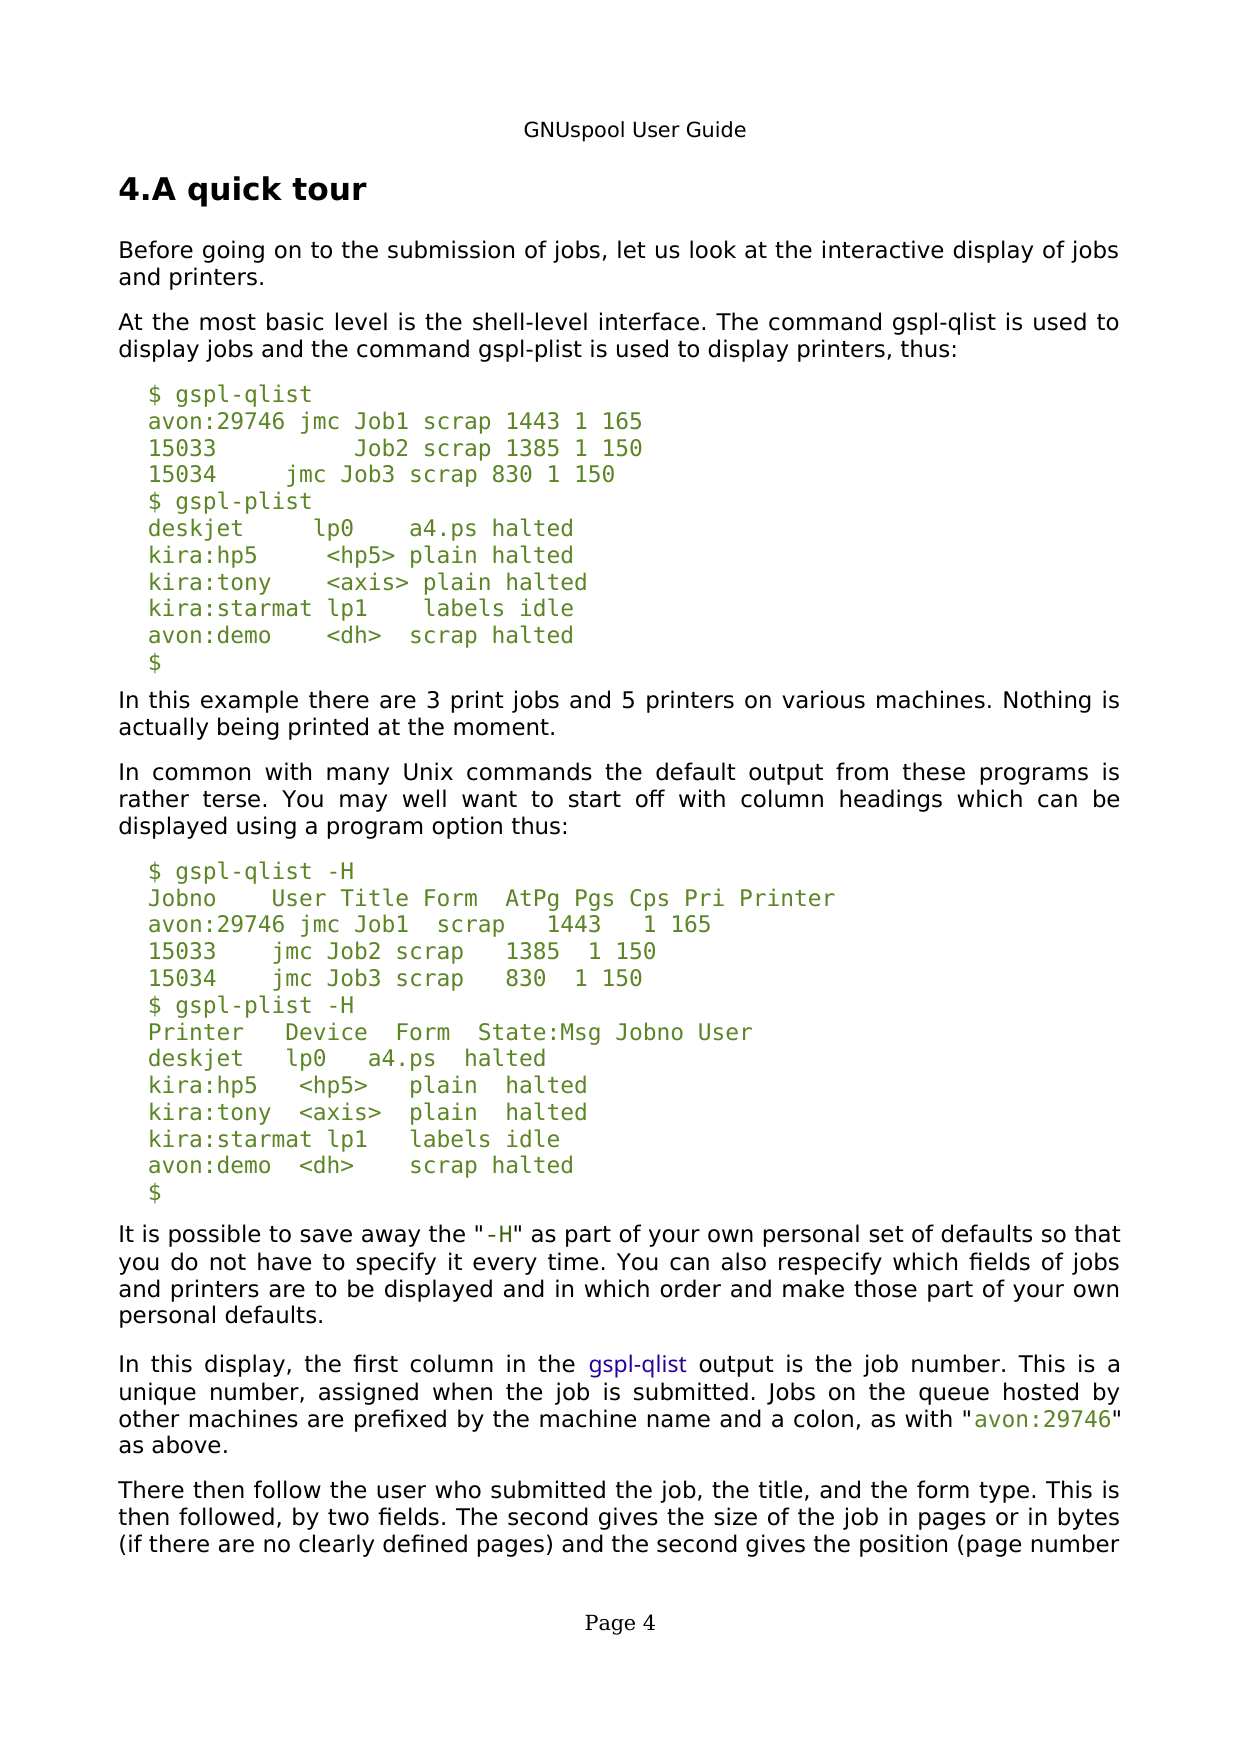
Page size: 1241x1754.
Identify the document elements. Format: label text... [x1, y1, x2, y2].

text $ gspl-plist -H [148, 992, 1122, 1019]
text $ [148, 649, 1122, 676]
text deskjet lp0 a4.ps halted [148, 1046, 1122, 1072]
text In this example there are 3 print jobs and 5 printers on various machines. Nothing is actually being printed at the moment. [118, 688, 1122, 741]
text There then follow the user who submitted the job, the title, and the form type. This is then followed, by two fields. The second gives the size of the job in pages or in bytes (if there are no clearly defined pages) and the second gives the position (page number [118, 1478, 1122, 1558]
text It is possible to save away the "-H" as part of your own personal set of defaults so that you do not have to specify it every time. You can also respecify which fields of jobs and printers are to be displayed and in which order and make those part of your own personal defaults. [118, 1218, 1122, 1329]
text kira:hp5 <hp5> plain halted [148, 1072, 1122, 1099]
text $ [148, 1179, 1122, 1206]
text In common with many Unix commands the default output from these programs is rather terse. You may well want to start off with column headings which can be displayed using a program option thus: [118, 759, 1122, 840]
text In this display, the first column in the gspl-qlist output is the job number. This is a unique number, assigned when the job is submitted. Jobs on the queue hosted by other machines are prefixed by the machine name and a colon, as with "avon:29746" as above. [118, 1348, 1122, 1459]
text avon:29746 jmc Job1 scrap 1443 1 165 [148, 408, 1122, 435]
text kira:tony <axis> plain halted [148, 569, 1122, 596]
text avon:demo <dh> scrap halted [148, 1153, 1122, 1179]
text kira:starmat lp1 labels idle [148, 596, 1122, 622]
text deskjet lp0 a4.ps halted [148, 515, 1122, 542]
text kira:tony <axis> plain halted [148, 1099, 1122, 1126]
text 15033 Job2 scrap 1385 1 150 [148, 435, 1122, 462]
text $ gspl-plist [148, 488, 1122, 515]
text avon:demo <dh> scrap halted [148, 622, 1122, 649]
text Before going on to the submission of jobs, let us look at the interactive display of jobs and printers. [118, 238, 1122, 291]
text Jobno User Title Form AtPg Pgs Cps Pri Printer [148, 885, 1122, 912]
text avon:29746 jmc Job1 scrap 1443 1 165 [148, 912, 1122, 938]
text 15033 jmc Job2 scrap 1385 1 150 [148, 938, 1122, 965]
text 15034 jmc Job3 scrap 830 1 150 [148, 965, 1122, 992]
text Printer Device Form State:Msg Jobno User [148, 1019, 1122, 1046]
text $ gspl-qlist [148, 381, 1122, 408]
text kira:starmat lp1 labels idle [148, 1126, 1122, 1153]
text At the most basic level is the shell-level interface. The command gspl-qlist is used to display jobs and the command gspl-plist is used to display printers, thus: [118, 309, 1122, 363]
text $ gspl-qlist -H [148, 858, 1122, 885]
text 15034 jmc Job3 scrap 830 1 150 [148, 462, 1122, 488]
subtitle A quick tour [118, 172, 1122, 208]
text kira:hp5 <hp5> plain halted [148, 542, 1122, 569]
